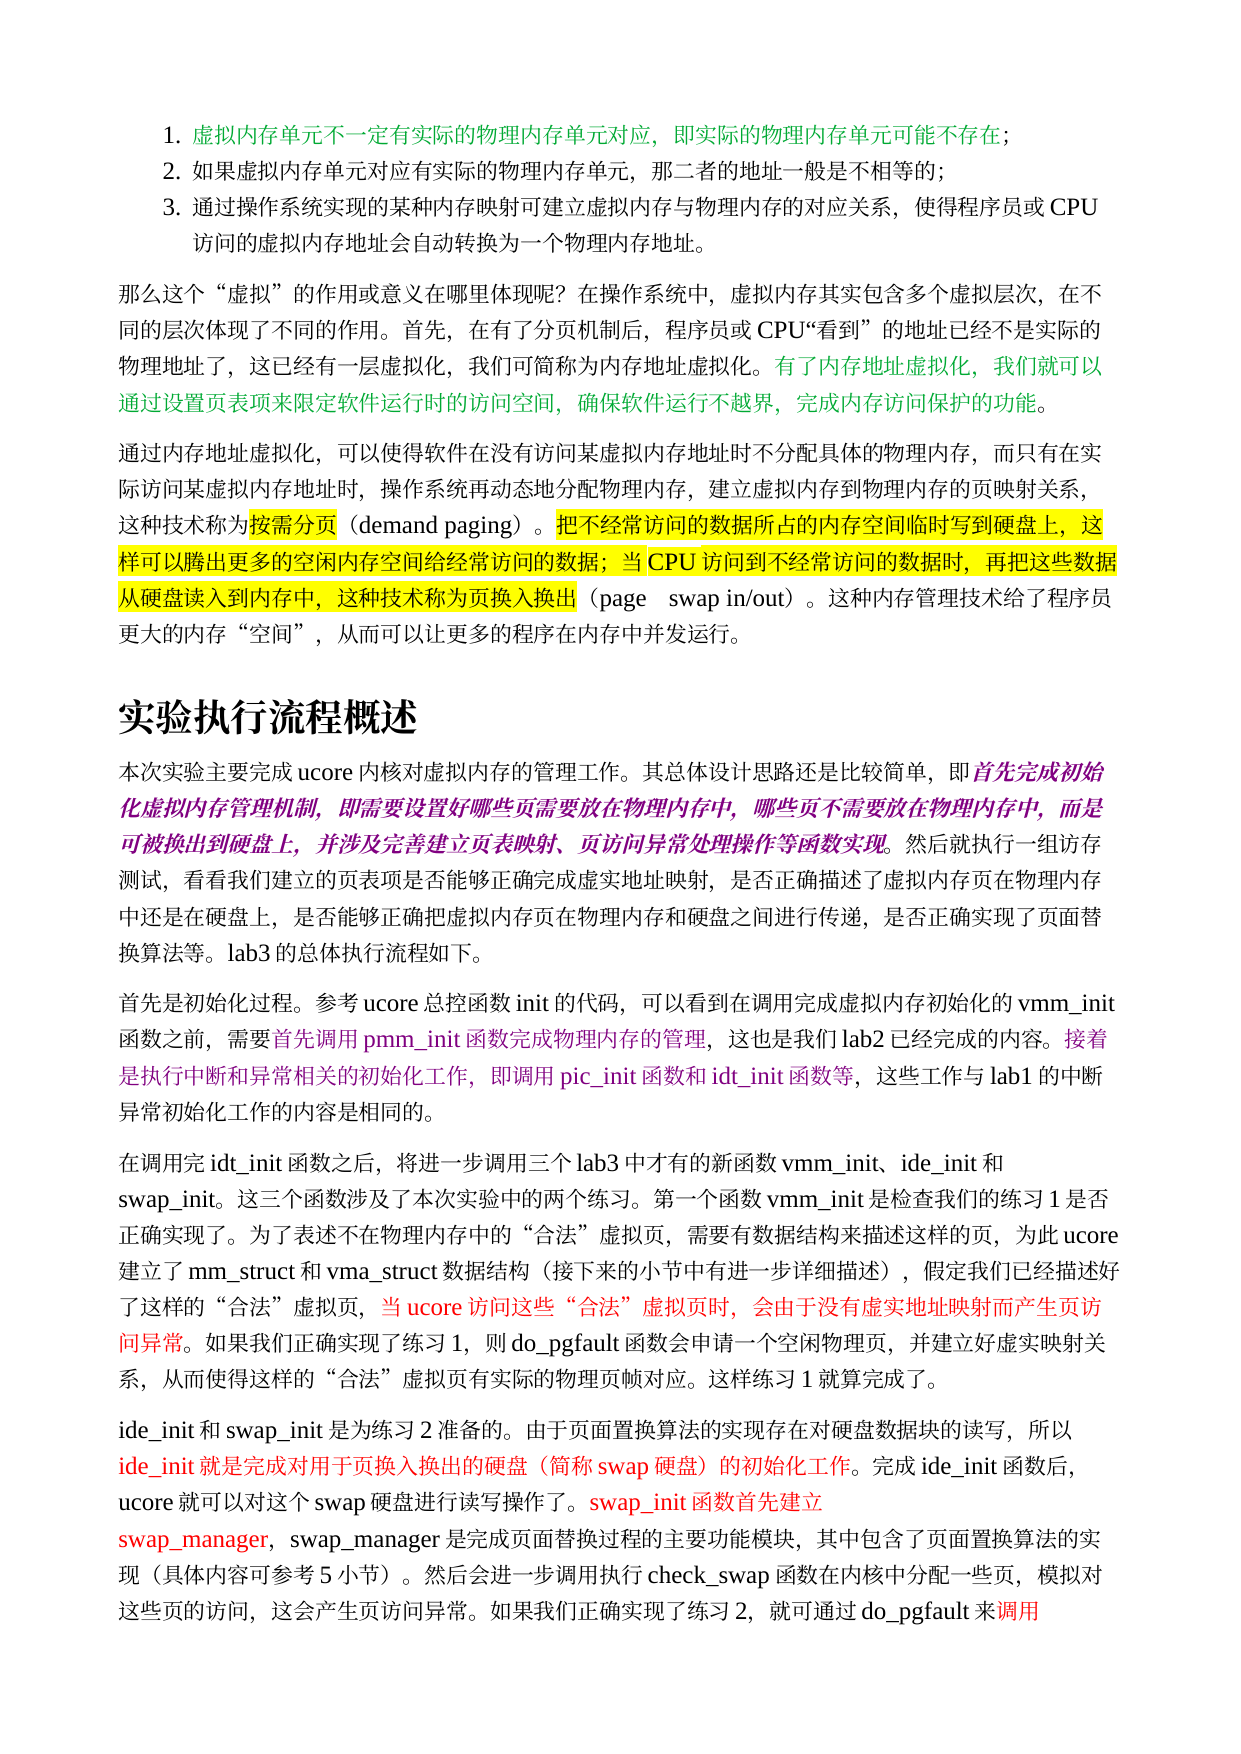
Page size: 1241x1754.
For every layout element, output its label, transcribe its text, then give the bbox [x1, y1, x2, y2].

text ide_init和swap_init是为练习2准备的。由于页面置换算法的实现存在对硬盘数据块的读写，所以ide_init就是完成对用于页换入换出的硬盘（简称swap硬盘）的初始化工作。完成ide_init函数后，ucore就可以对这个swap硬盘进行读写操作了。swap_init函数首先建立swap_manager，swap_manager是完成页面替换过程的主要功能模块，其中包含了页面置换算法的实现（具体内容可参考5小节）。然后会进一步调用执行check_swap函数在内核中分配一些页，模拟对这些页的访问，这会产生页访问异常。如果我们正确实现了练习2，就可通过do_pgfault来调用 [118, 1413, 1122, 1626]
list 如果虚拟内存单元对应有实际的物理内存单元，那二者的地址一般是不相等的； [162, 154, 1122, 186]
list 虚拟内存单元不一定有实际的物理内存单元对应，即实际的物理内存单元可能不存在； [162, 118, 1122, 149]
text 本次实验主要完成ucore内核对虚拟内存的管理工作。其总体设计思路还是比较简单，即首先完成初始化虚拟内存管理机制，即需要设置好哪些页需要放在物理内存中，哪些页不需要放在物理内存中，而是可被换出到硬盘上，并涉及完善建立页表映射、页访问异常处理操作等函数实现。然后就执行一组访存测试，看看我们建立的页表项是否能够正确完成虚实地址映射，是否正确描述了虚拟内存页在物理内存中还是在硬盘上，是否能够正确把虚拟内存页在物理内存和硬盘之间进行传递，是否正确实现了页面替换算法等。lab3的总体执行流程如下。 [118, 755, 1122, 967]
text 通过内存地址虚拟化，可以使得软件在没有访问某虚拟内存地址时不分配具体的物理内存，而只有在实际访问某虚拟内存地址时，操作系统再动态地分配物理内存，建立虚拟内存到物理内存的页映射关系，这种技术称为按需分页（demand paging）。把不经常访问的数据所占的内存空间临时写到硬盘上，这样可以腾出更多的空闲内存空间给经常访问的数据；当CPU访问到不经常访问的数据时，再把这些数据从硬盘读入到内存中，这种技术称为页换入换出（page swap in/out）。这种内存管理技术给了程序员更大的内存“空间”，从而可以让更多的程序在内存中并发运行。 [118, 436, 1122, 649]
list 通过操作系统实现的某种内存映射可建立虚拟内存与物理内存的对应关系，使得程序员或CPU访问的虚拟内存地址会自动转换为一个物理内存地址。 [162, 190, 1122, 258]
text 在调用完idt_init函数之后，将进一步调用三个lab3中才有的新函数vmm_init、ide_init和swap_init。这三个函数涉及了本次实验中的两个练习。第一个函数vmm_init是检查我们的练习1是否正确实现了。为了表述不在物理内存中的“合法”虚拟页，需要有数据结构来描述这样的页，为此ucore建立了mm_struct和vma_struct数据结构（接下来的小节中有进一步详细描述），假定我们已经描述好了这样的“合法”虚拟页，当ucore访问这些“合法”虚拟页时，会由于没有虚实地址映射而产生页访问异常。如果我们正确实现了练习1，则do_pgfault函数会申请一个空闲物理页，并建立好虚实映射关系，从而使得这样的“合法”虚拟页有实际的物理页帧对应。这样练习1就算完成了。 [118, 1146, 1122, 1394]
subtitle 实验执行流程概述 [118, 689, 1122, 743]
text 首先是初始化过程。参考ucore总控函数init的代码，可以看到在调用完成虚拟内存初始化的vmm_init函数之前，需要首先调用pmm_init函数完成物理内存的管理，这也是我们lab2已经完成的内容。接着是执行中断和异常相关的初始化工作，即调用pic_init函数和idt_init函数等，这些工作与lab1的中断异常初始化工作的内容是相同的。 [118, 987, 1122, 1126]
text 那么这个“虚拟”的作用或意义在哪里体现呢？在操作系统中，虚拟内存其实包含多个虚拟层次，在不同的层次体现了不同的作用。首先，在有了分页机制后，程序员或CPU“看到”的地址已经不是实际的物理地址了，这已经有一层虚拟化，我们可简称为内存地址虚拟化。有了内存地址虚拟化，我们就可以通过设置页表项来限定软件运行时的访问空间，确保软件运行不越界，完成内存访问保护的功能。 [118, 277, 1122, 417]
